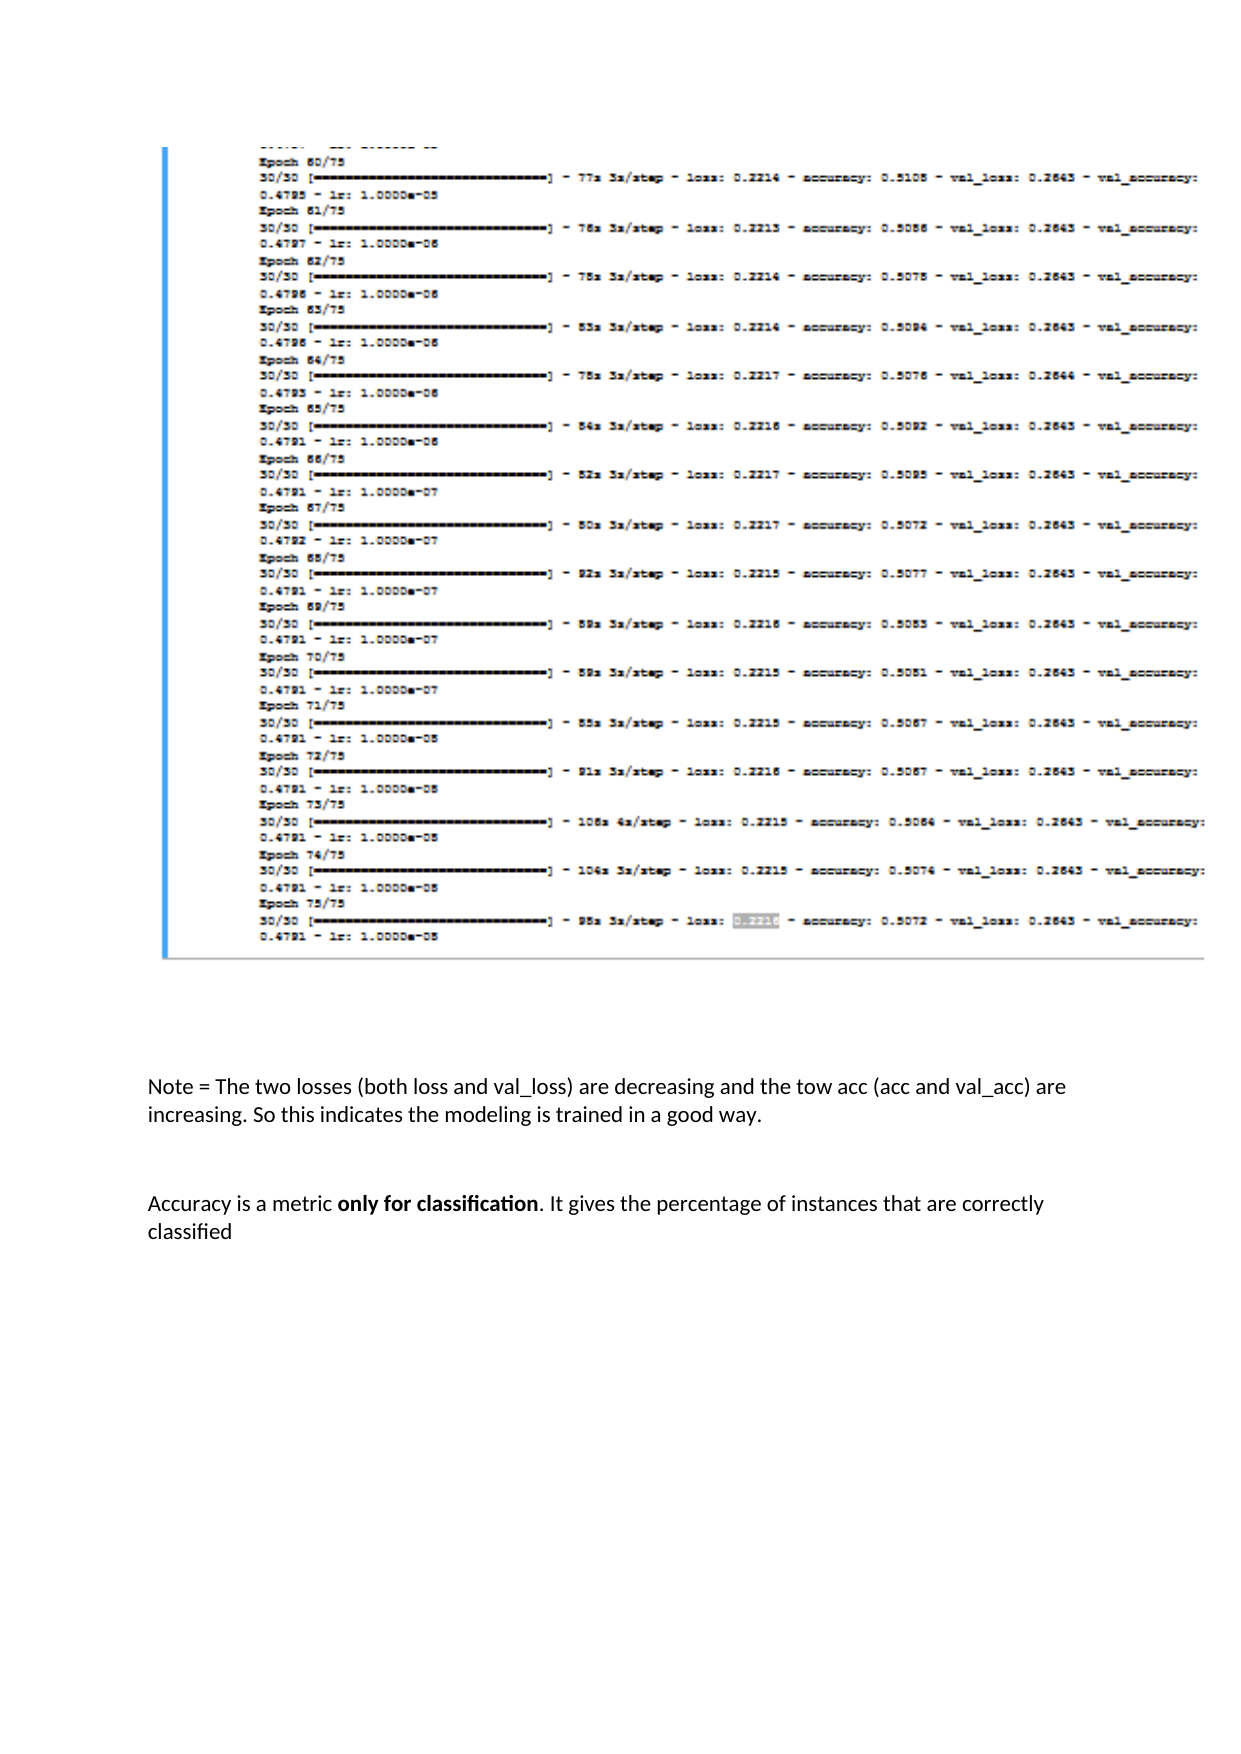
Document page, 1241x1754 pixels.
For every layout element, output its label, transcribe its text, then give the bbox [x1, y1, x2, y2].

text Accuracy is a metric only for classification. It gives the percentage of instances that are correctly classified [148, 1189, 1093, 1245]
text Note = The two losses (both loss and val_loss) are decreasing and the tow acc (acc and val_acc) are increasing. So this indicates the modeling is trained in a good way. [148, 1072, 1093, 1128]
